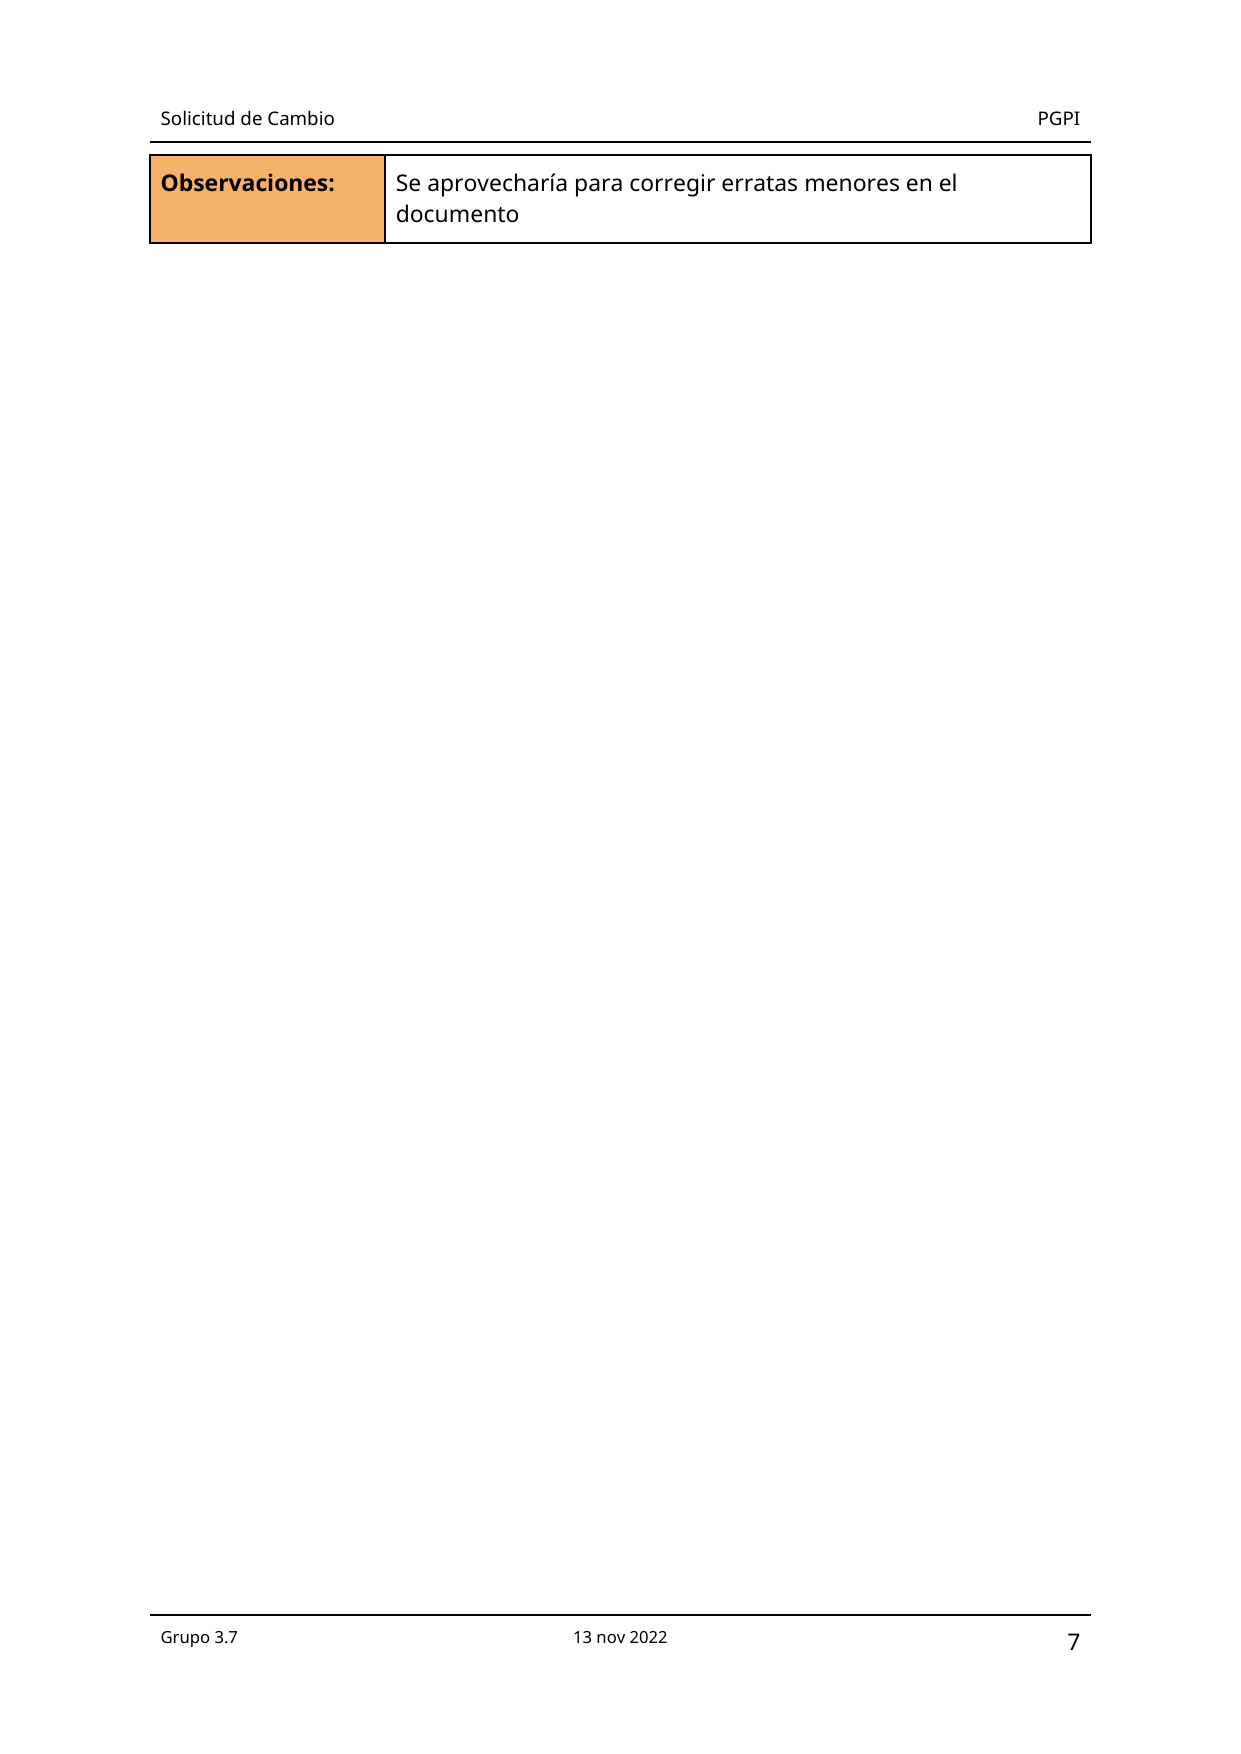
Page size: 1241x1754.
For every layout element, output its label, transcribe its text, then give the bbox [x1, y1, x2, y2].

table_cell Observaciones: [151, 156, 384, 242]
table_cell Se aprovecharía para corregir erratas menores en el documento [386, 156, 1090, 242]
